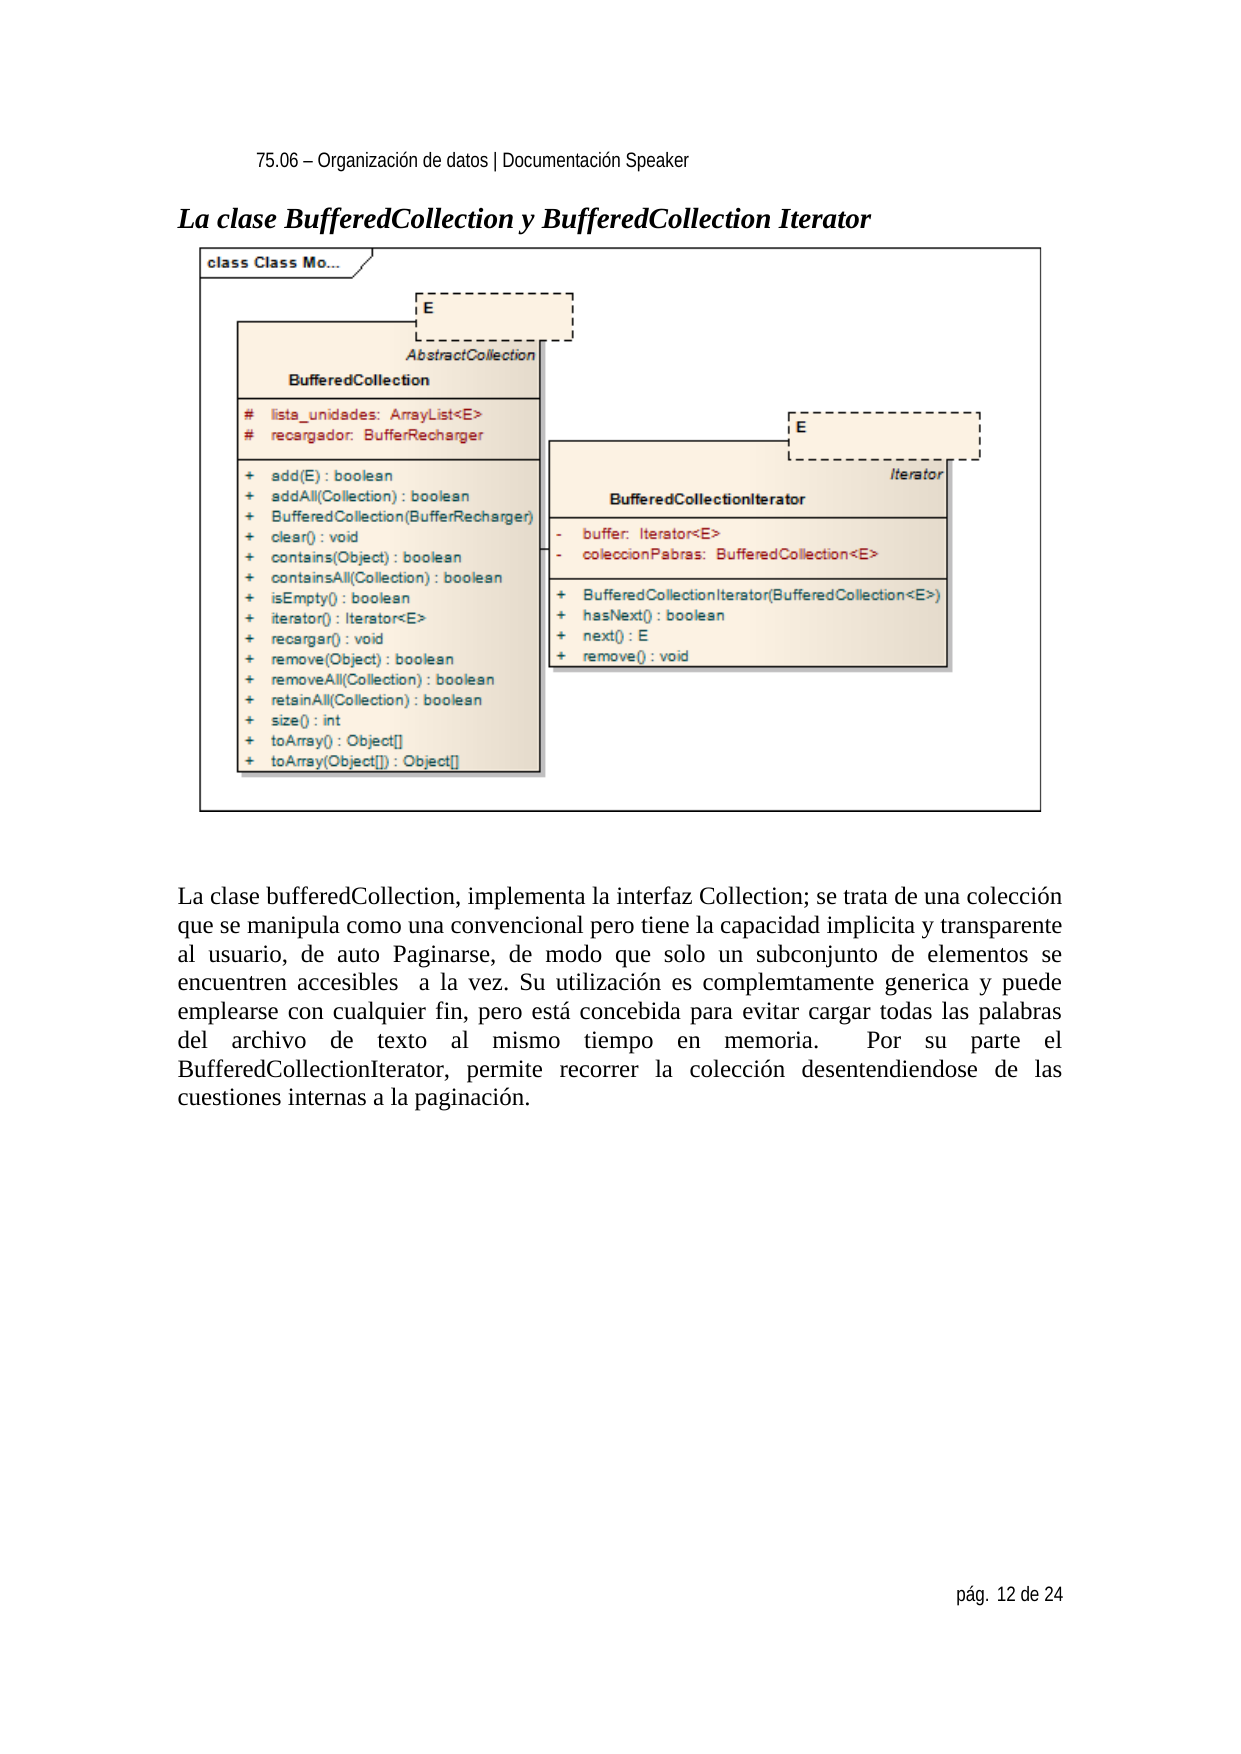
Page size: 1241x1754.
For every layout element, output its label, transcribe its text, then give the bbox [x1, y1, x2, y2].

picture [198, 247, 1042, 812]
subtitle La clase BufferedCollection y BufferedCollection Iterator [177, 201, 1063, 234]
text La clase bufferedCollection, implementa la interfaz Collection; se trata de una colección que se manipula como una convencional pero tiene la capacidad implicita y transparente al usuario, de auto Paginarse, de modo que solo un subconjunto de elementos se encuentren accesibles a la vez. Su utilización es complemtamente generica y puede emplearse con cualquier fin, pero está concebida para evitar cargar todas las palabras del archivo de texto al mismo tiempo en memoria. Por su parte el BufferedCollectionIterator, permite recorrer la colección desentendiendose de las cuestiones internas a la paginación. [177, 881, 1063, 1111]
